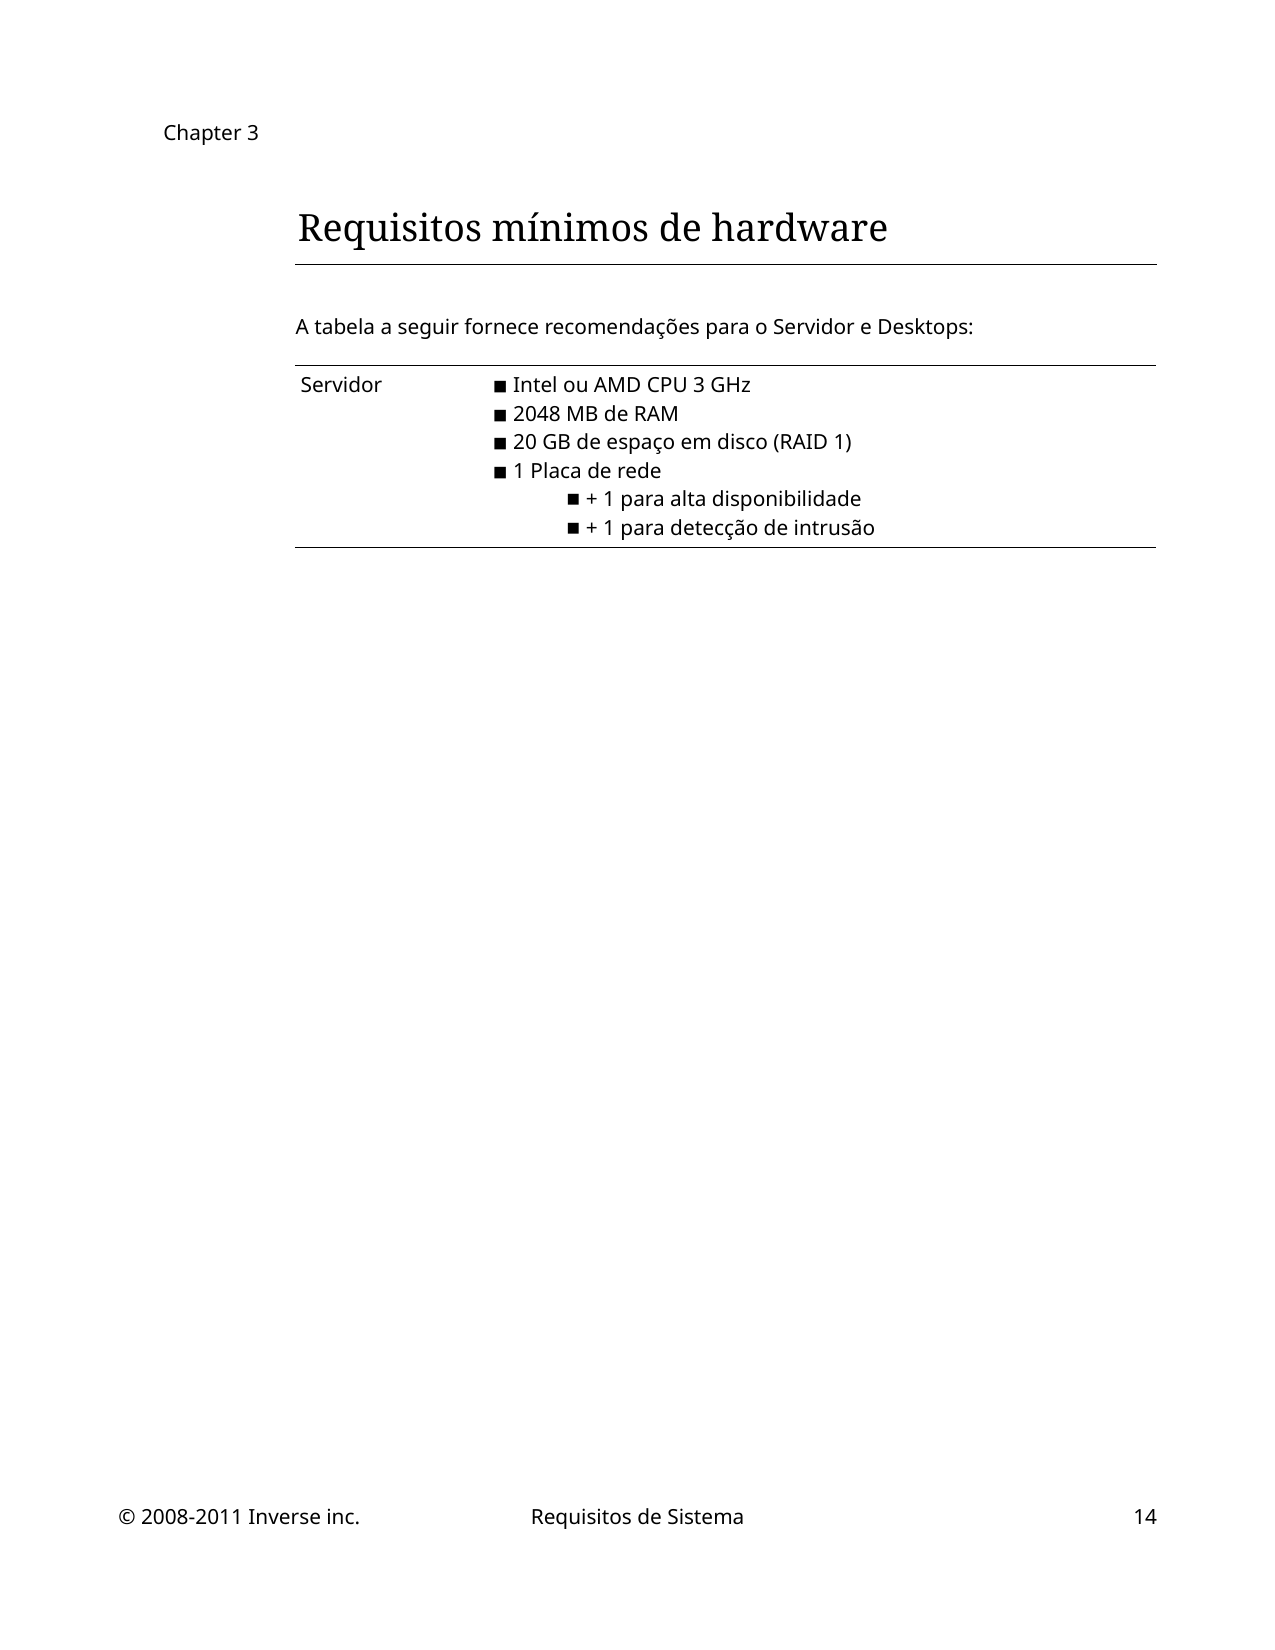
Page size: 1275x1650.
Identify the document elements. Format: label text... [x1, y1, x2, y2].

text A tabela a seguir fornece recomendações para o Servidor e Desktops: [295, 312, 1157, 341]
table_header ◾ Intel ou AMD CPU 3 GHz ◾ 2048 MB de RAM ◾ 20 GB de espaço em disco (RAID 1) ◾ 1 Placa de rede + 1 para alta disponibilidade + 1 para detecção de intrusão [487, 366, 1156, 547]
table_header Servidor [295, 366, 487, 547]
subtitle Requisitos mínimos de hardware [295, 201, 1157, 264]
